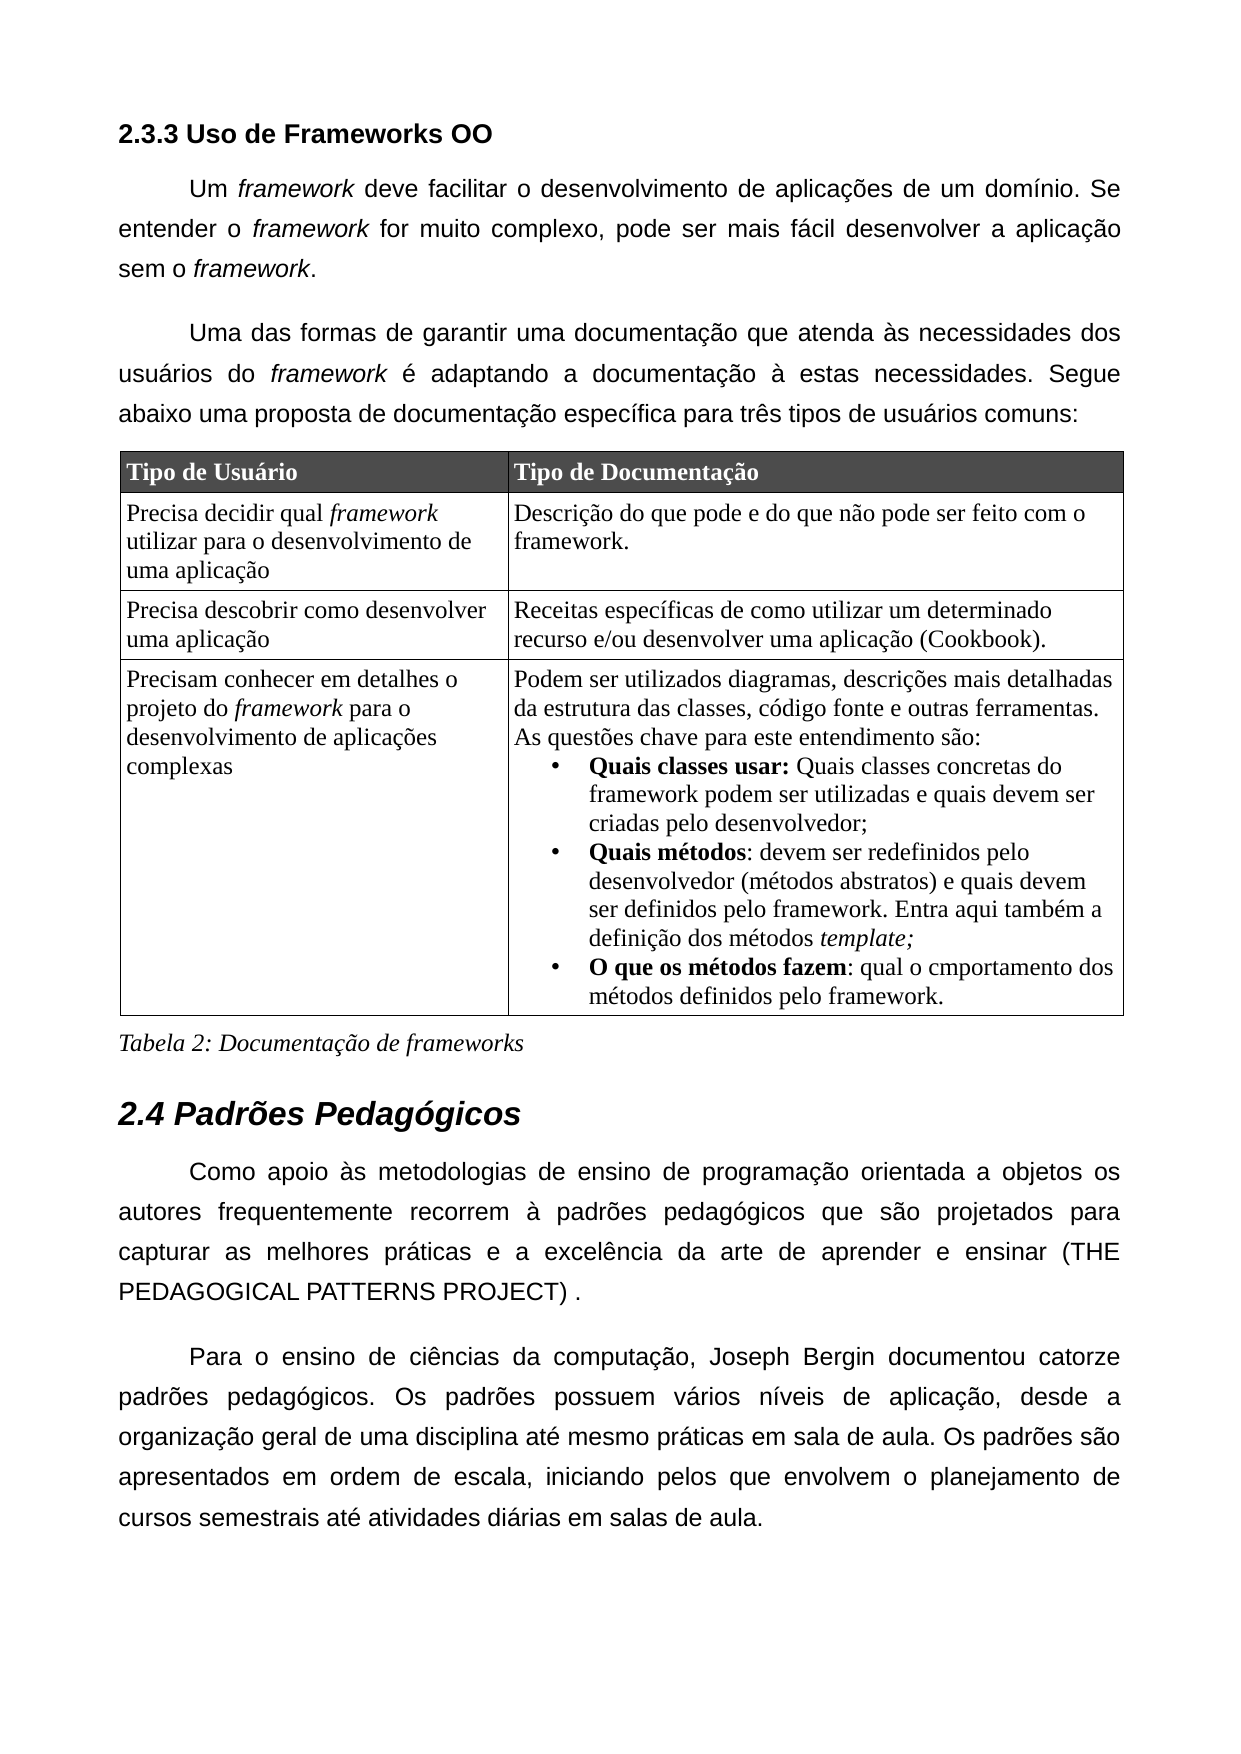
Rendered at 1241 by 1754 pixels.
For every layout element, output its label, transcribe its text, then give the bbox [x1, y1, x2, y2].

table_cell Precisa descobrir como desenvolver uma aplicação [121, 591, 508, 659]
table_cell Podem ser utilizados diagramas, descrições mais detalhadas da estrutura das classes, código fonte e outras ferramentas. As questões chave para este entendimento são: Quais classes usar: Quais classes concretas do framework podem ser utilizadas e quais devem ser criadas pelo desenvolvedor; Quais métodos: devem ser redefinidos pelo desenvolvedor (métodos abstratos) e quais devem ser definidos pelo framework. Entra aqui também a definição dos métodos template; O que os métodos fazem: qual o cmportamento dos métodos definidos pelo framework. [509, 660, 1123, 1015]
text Tabela 2: Documentação de frameworks [118, 1028, 1122, 1057]
table_cell Descrição do que pode e do que não pode ser feito com o framework. [509, 493, 1123, 589]
text Para o ensino de ciências da computação, Joseph Bergin documentou catorze padrões pedagógicos. Os padrões possuem vários níveis de aplicação, desde a organização geral de uma disciplina até mesmo práticas em sala de aula. Os padrões são apresentados em ordem de escala, iniciando pelos que envolvem o planejamento de cursos semestrais até atividades diárias em salas de aula. [118, 1342, 1122, 1531]
text Um framework deve facilitar o desenvolvimento de aplicações de um domínio. Se entender o framework for muito complexo, pode ser mais fácil desenvolver a aplicação sem o framework. [118, 174, 1122, 283]
table_header Tipo de Usuário [121, 452, 508, 492]
table_header Tipo de Documentação [509, 452, 1123, 492]
subtitle 2.3.3 Uso de Frameworks OO [118, 118, 1122, 149]
table_cell Receitas específicas de como utilizar um determinado recurso e/ou desenvolver uma aplicação (Cookbook). [509, 591, 1123, 659]
text Uma das formas de garantir uma documentação que atenda às necessidades dos usuários do framework é adaptando a documentação à estas necessidades. Segue abaixo uma proposta de documentação específica para três tipos de usuários comuns: [118, 318, 1122, 428]
table_cell Precisa decidir qual framework utilizar para o desenvolvimento de uma aplicação [121, 493, 508, 589]
table_cell Precisam conhecer em detalhes o projeto do framework para o desenvolvimento de aplicações complexas [121, 660, 508, 1015]
subtitle 2.4 Padrões Pedagógicos [118, 1094, 1122, 1132]
text Como apoio às metodologias de ensino de programação orientada a objetos os autores frequentemente recorrem à padrões pedagógicos que são projetados para capturar as melhores práticas e a excelência da arte de aprender e ensinar (THE PEDAGOGICAL PATTERNS PROJECT) . [118, 1157, 1122, 1306]
